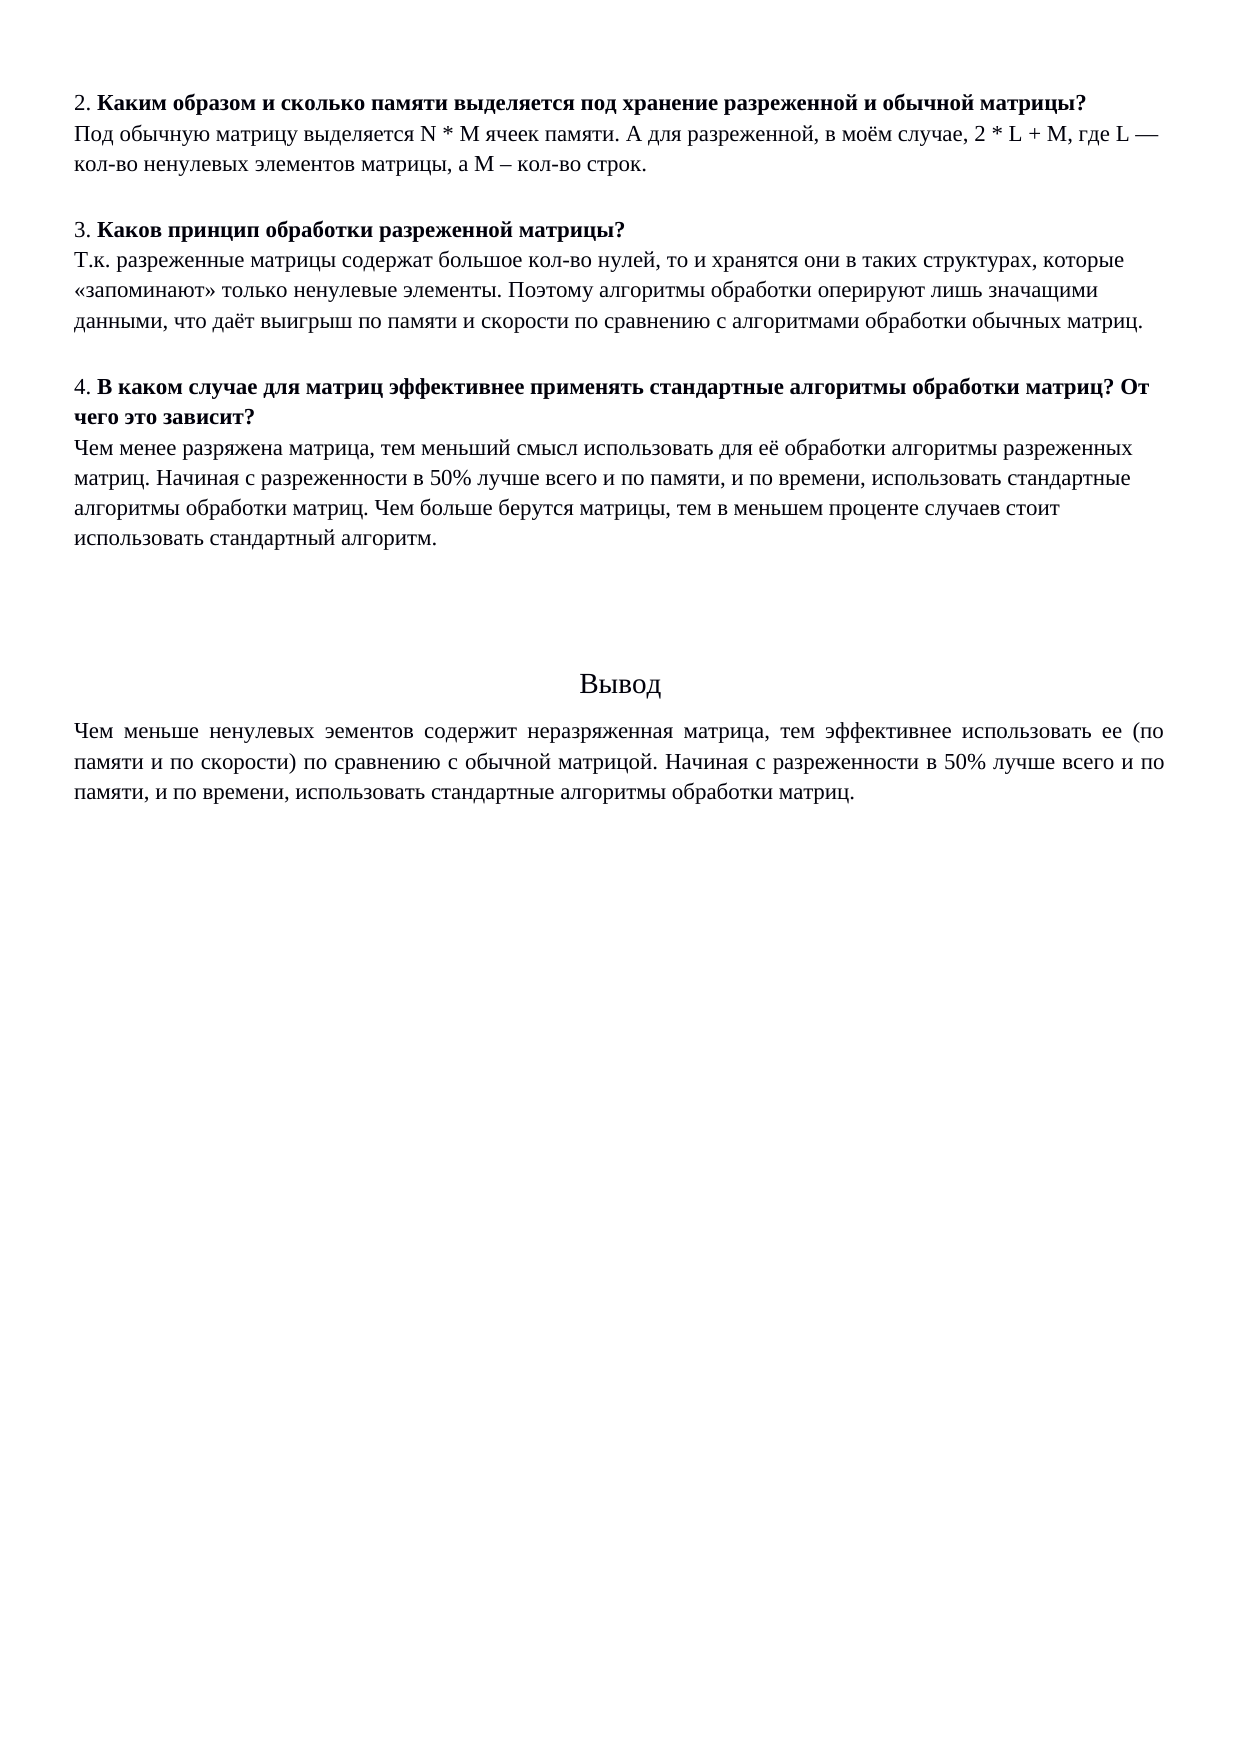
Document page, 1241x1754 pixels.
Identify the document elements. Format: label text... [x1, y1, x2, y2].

text 3. Каков принцип обработки разреженной матрицы? Т.к. разреженные матрицы содержат большое кол-во нулей, то и хранятся они в таких структурах, которые «запоминают» только ненулевые элементы. Поэтому алгоритмы обработки оперируют лишь значащими данными, что даёт выигрыш по памяти и скорости по сравнению с алгоритмами обработки обычных матриц. [74, 186, 1167, 333]
text Чем меньше ненулевых эементов содержит неразряженная матрица, тем эффективнее использовать ее (по памяти и по скорости) по сравнению с обычной матрицой. Начиная с разреженности в 50% лучше всего и по памяти, и по времени, использовать стандартные алгоритмы обработки матриц. [74, 718, 1167, 804]
text 4. В каком случае для матриц эффективнее применять стандартные алгоритмы обработки матриц? От чего это зависит? Чем менее разряжена матрица, тем меньший смысл использовать для её обработки алгоритмы разреженных матриц. Начиная с разреженности в 50% лучше всего и по памяти, и по времени, использовать стандартные алгоритмы обработки матриц. Чем больше берутся матрицы, тем в меньшем проценте случаев стоит использовать стандартный алгоритм. [74, 343, 1167, 551]
text 2. Каким образом и сколько памяти выделяется под хранение разреженной и обычной матрицы? Под обычную матрицу выделяется N * M ячеек памяти. А для разреженной, в моём случае, 2 * L + M, где L — кол-во ненулевых элементов матрицы, а M – кол-во строк. [74, 59, 1167, 176]
subtitle Вывод [74, 667, 1167, 700]
